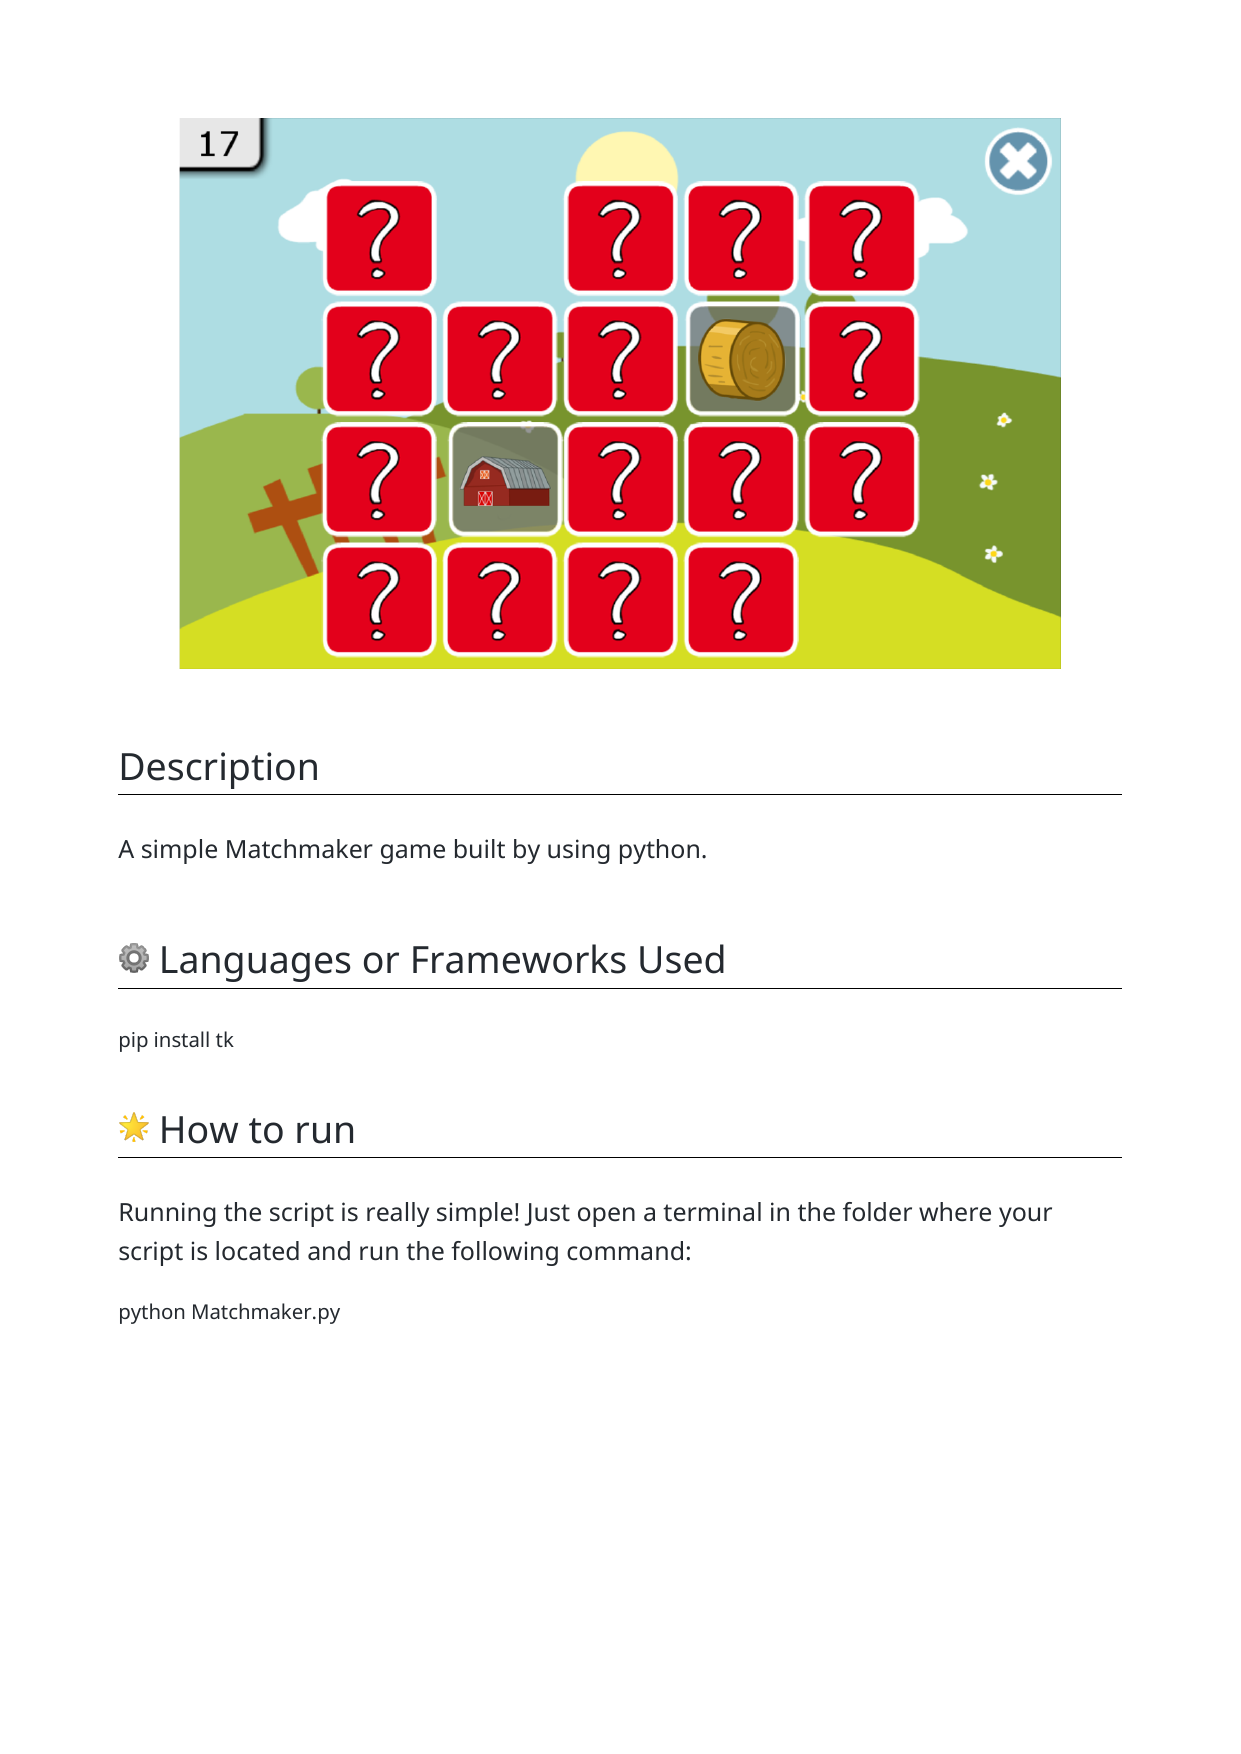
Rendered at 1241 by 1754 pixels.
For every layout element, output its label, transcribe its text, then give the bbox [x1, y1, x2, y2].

picture [118, 1111, 150, 1143]
text python Matchmaker.py [118, 1298, 1122, 1326]
picture [118, 942, 150, 974]
text A simple Matchmaker game built by using python. [118, 832, 1122, 866]
subtitle Description [118, 740, 1122, 794]
text Running the script is really simple! Just open a terminal in the folder where your script is located and run the following command: [118, 1195, 1122, 1268]
text pip install tk [118, 1025, 1122, 1053]
subtitle How to run [118, 1103, 1122, 1157]
picture [179, 118, 1061, 669]
subtitle Languages or Frameworks Used [118, 933, 1122, 988]
